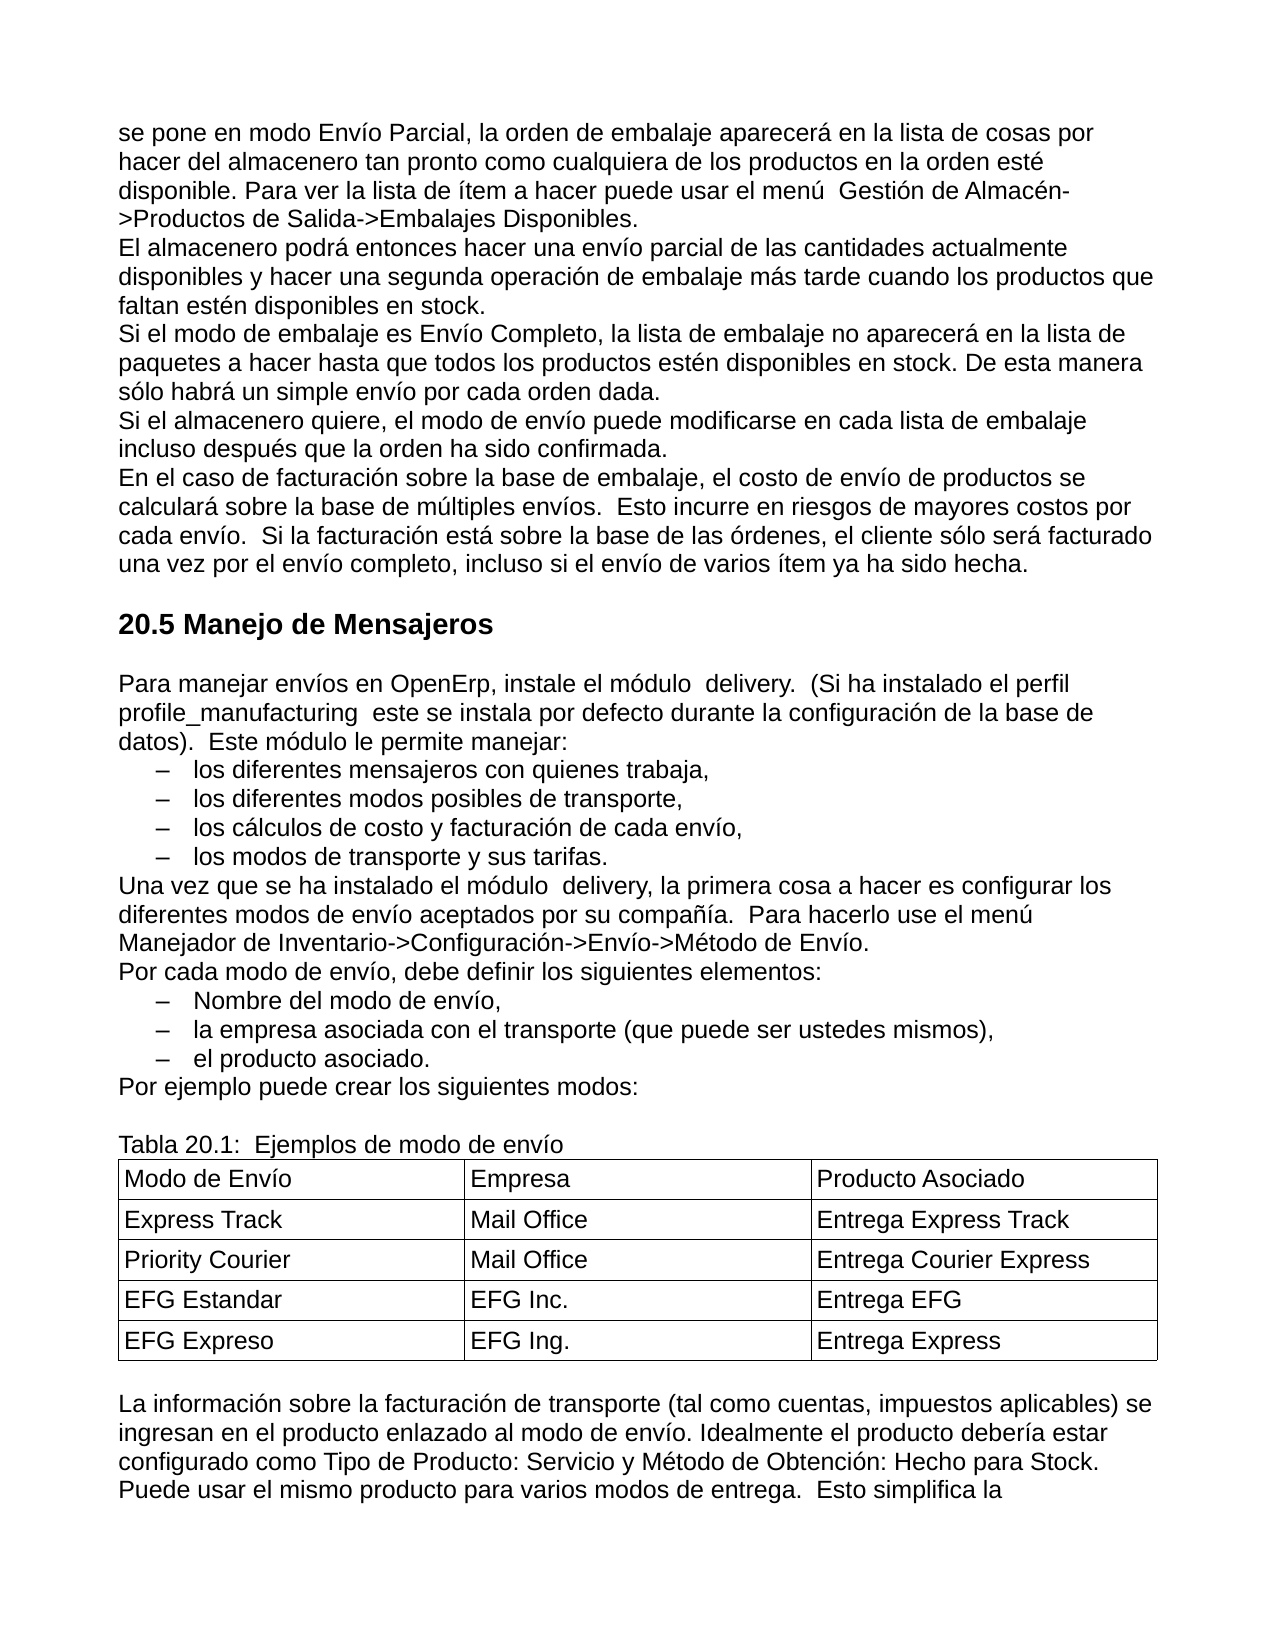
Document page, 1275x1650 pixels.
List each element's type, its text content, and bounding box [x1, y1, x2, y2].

text Puede usar el mismo producto para varios modos de entrega. Esto simplifica la [118, 1475, 1157, 1504]
list Nombre del modo de envío, [156, 986, 1157, 1015]
table_cell Entrega Express Track [812, 1200, 1157, 1239]
text Tabla 20.1: Ejemplos de modo de envío [118, 1130, 1157, 1159]
text Si el modo de embalaje es Envío Completo, la lista de embalaje no aparecerá en la lista de paquetes a hacer hasta que todos los productos estén disponibles en stock. De esta manera sólo habrá un simple envío por cada orden dada. [118, 319, 1157, 406]
table_cell Mail Office [465, 1200, 811, 1239]
table_header Producto Asociado [812, 1160, 1157, 1199]
table_cell Express Track [119, 1200, 464, 1239]
table_cell EFG Ing. [465, 1321, 811, 1360]
table_cell EFG Estandar [119, 1281, 464, 1320]
list los diferentes mensajeros con quienes trabaja, [156, 755, 1157, 784]
table_cell EFG Inc. [465, 1281, 811, 1320]
text Si el almacenero quiere, el modo de envío puede modificarse en cada lista de embalaje incluso después que la orden ha sido confirmada. [118, 406, 1157, 463]
table_header Modo de Envío [119, 1160, 464, 1199]
list los modos de transporte y sus tarifas. [156, 842, 1157, 871]
text se pone en modo Envío Parcial, la orden de embalaje aparecerá en la lista de cosas por hacer del almacenero tan pronto como cualquiera de los productos en la orden esté disponible. Para ver la lista de ítem a hacer puede usar el menú Gestión de Almacén->Productos de Salida->Embalajes Disponibles. [118, 118, 1157, 233]
list los diferentes modos posibles de transporte, [156, 784, 1157, 813]
text Por cada modo de envío, debe definir los siguientes elementos: [118, 957, 1157, 986]
list el producto asociado. [156, 1043, 1157, 1072]
table_cell Entrega Courier Express [812, 1240, 1157, 1279]
list la empresa asociada con el transporte (que puede ser ustedes mismos), [156, 1015, 1157, 1043]
table_cell Priority Courier [119, 1240, 464, 1279]
table_cell Entrega Express [812, 1321, 1157, 1360]
list los cálculos de costo y facturación de cada envío, [156, 813, 1157, 842]
text En el caso de facturación sobre la base de embalaje, el costo de envío de productos se calculará sobre la base de múltiples envíos. Esto incurre en riesgos de mayores costos por cada envío. Si la facturación está sobre la base de las órdenes, el cliente sólo será facturado una vez por el envío completo, incluso si el envío de varios ítem ya ha sido hecha. [118, 463, 1157, 578]
table_header Empresa [465, 1160, 811, 1199]
text 20.5 Manejo de Mensajeros [118, 607, 1157, 640]
table_cell Entrega EFG [812, 1281, 1157, 1320]
text Para manejar envíos en OpenErp, instale el módulo delivery. (Si ha instalado el perfil profile_manufacturing este se instala por defecto durante la configuración de la base de datos). Este módulo le permite manejar: [118, 669, 1157, 755]
text La información sobre la facturación de transporte (tal como cuentas, impuestos aplicables) se ingresan en el producto enlazado al modo de envío. Idealmente el producto debería estar configurado como Tipo de Producto: Servicio y Método de Obtención: Hecho para Stock. [118, 1389, 1157, 1475]
table_cell EFG Expreso [119, 1321, 464, 1360]
text Por ejemplo puede crear los siguientes modos: [118, 1072, 1157, 1101]
text Una vez que se ha instalado el módulo delivery, la primera cosa a hacer es configurar los diferentes modos de envío aceptados por su compañía. Para hacerlo use el menú Manejador de Inventario->Configuración->Envío->Método de Envío. [118, 871, 1157, 957]
table_cell Mail Office [465, 1240, 811, 1279]
text El almacenero podrá entonces hacer una envío parcial de las cantidades actualmente disponibles y hacer una segunda operación de embalaje más tarde cuando los productos que faltan estén disponibles en stock. [118, 233, 1157, 319]
